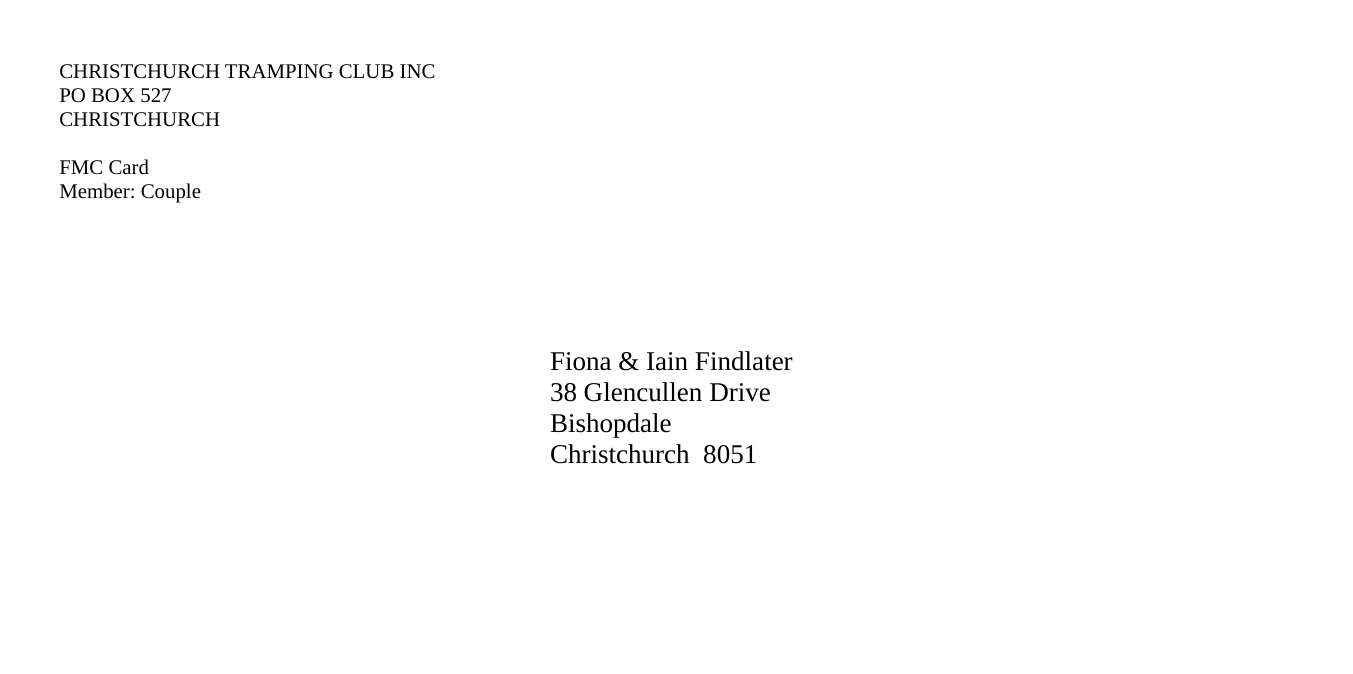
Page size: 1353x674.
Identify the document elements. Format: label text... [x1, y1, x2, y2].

text Bishopdale [550, 407, 1293, 438]
text Member: Couple [59, 179, 1293, 203]
text 38 Glencullen Drive [550, 376, 1293, 407]
text FMC Card [59, 155, 1293, 179]
text PO BOX 527 [59, 83, 1293, 107]
text Christchurch 8051 [550, 438, 1293, 469]
text Fiona & Iain Findlater [550, 345, 1293, 376]
text CHRISTCHURCH TRAMPING CLUB INC [59, 59, 1293, 83]
text CHRISTCHURCH [59, 107, 1293, 131]
